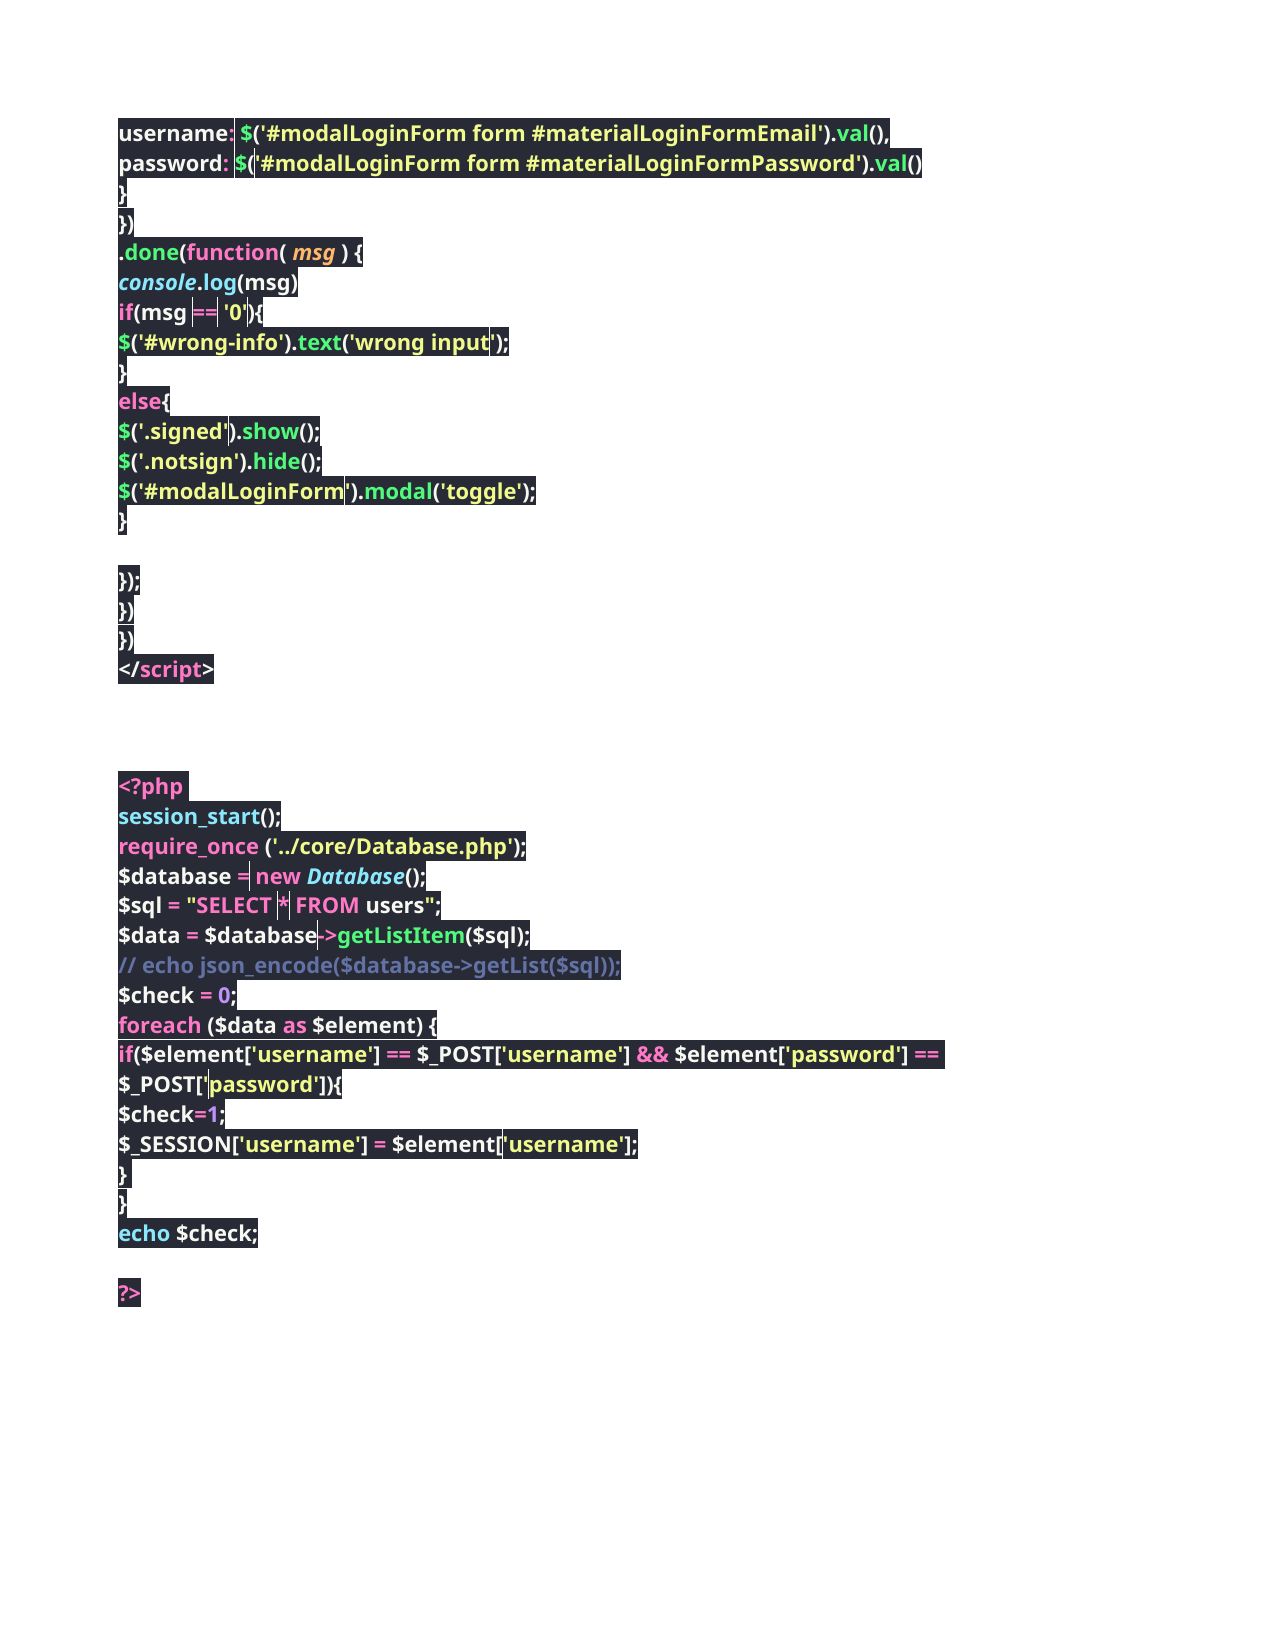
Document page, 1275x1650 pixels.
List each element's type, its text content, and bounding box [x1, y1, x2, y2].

text ?> [118, 1278, 1157, 1307]
text echo $check; [118, 1218, 1157, 1248]
text </script> [118, 654, 1157, 684]
text $check = 0; [118, 980, 1157, 1010]
text $('#wrong-info').text('wrong input'); [118, 327, 1157, 356]
text if(msg == '0'){ [118, 297, 1157, 327]
text $_SESSION['username'] = $element['username']; [118, 1129, 1157, 1159]
text // echo json_encode($database->getList($sql)); [118, 950, 1157, 980]
text $database = new Database(); [118, 861, 1157, 891]
text $('.notsign').hide(); [118, 446, 1157, 476]
text username: $('#modalLoginForm form #materialLoginFormEmail').val(), [118, 118, 1157, 148]
text if($element['username'] == $_POST['username'] && $element['password'] == $_POST['password']){ [118, 1039, 1157, 1099]
text require_once ('../core/Database.php'); [118, 831, 1157, 861]
text $data = $database->getListItem($sql); [118, 920, 1157, 950]
text } [118, 178, 1157, 207]
text $check=1; [118, 1099, 1157, 1129]
text }) [118, 207, 1157, 237]
text password: $('#modalLoginForm form #materialLoginFormPassword').val() [118, 148, 1157, 178]
text $sql = "SELECT * FROM users"; [118, 891, 1157, 920]
text session_start(); [118, 801, 1157, 831]
text $('.signed').show(); [118, 416, 1157, 446]
text .done(function( msg ) { [118, 237, 1157, 267]
text } [118, 1159, 1157, 1188]
text }) [118, 624, 1157, 654]
text <?php [118, 771, 1157, 801]
text $('#modalLoginForm').modal('toggle'); [118, 476, 1157, 505]
text } [118, 356, 1157, 386]
text }) [118, 595, 1157, 624]
text console.log(msg) [118, 267, 1157, 297]
text }); [118, 565, 1157, 595]
text } [118, 505, 1157, 535]
text } [118, 1188, 1157, 1218]
text else{ [118, 386, 1157, 416]
text foreach ($data as $element) { [118, 1010, 1157, 1039]
